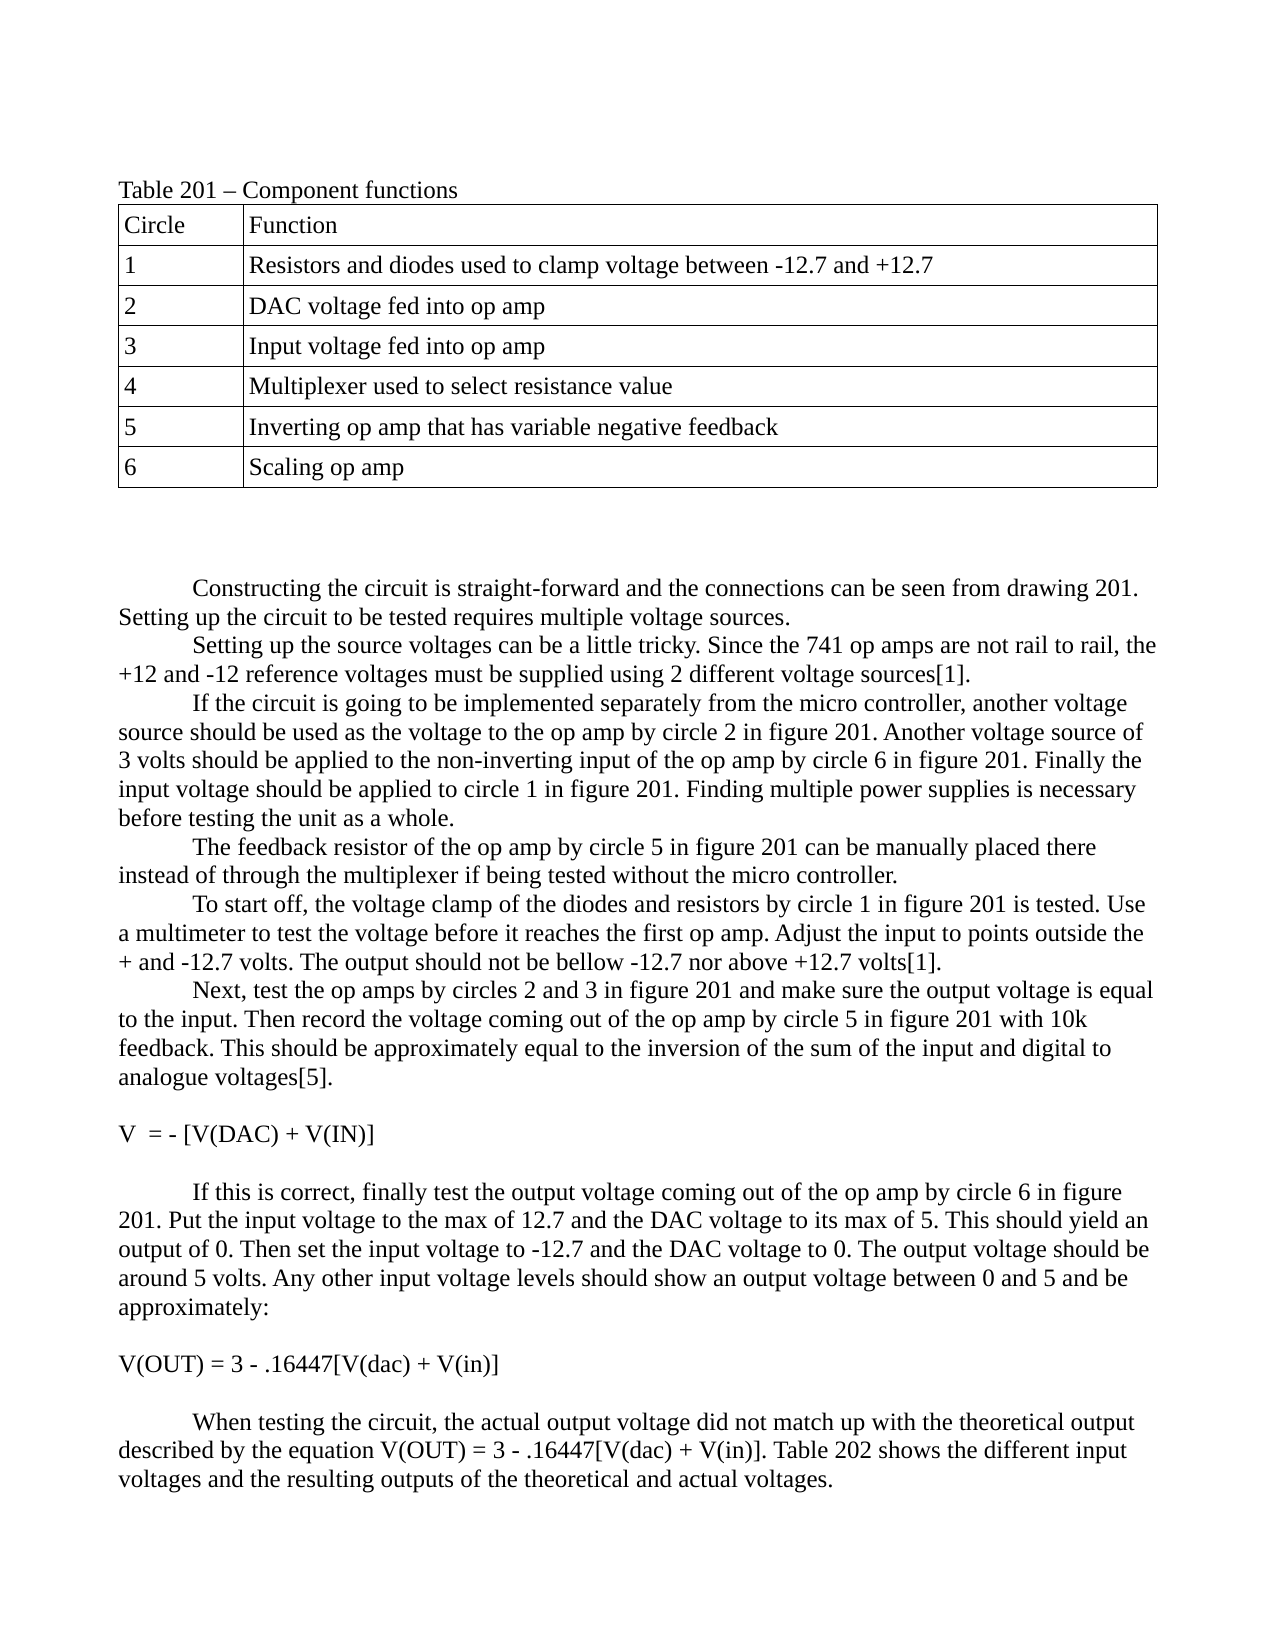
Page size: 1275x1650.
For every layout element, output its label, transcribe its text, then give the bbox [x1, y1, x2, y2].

text Next, test the op amps by circles 2 and 3 in figure 201 and make sure the output voltage is equal to the input. Then record the voltage coming out of the op amp by circle 5 in figure 201 with 10k feedback. This should be approximately equal to the inversion of the sum of the input and digital to analogue voltages[5]. [118, 975, 1157, 1090]
table_cell 2 [119, 286, 243, 325]
table_cell 4 [119, 367, 243, 406]
text V = - [V(DAC) + V(IN)] [118, 1119, 1157, 1148]
table_cell Multiplexer used to select resistance value [244, 367, 1157, 406]
text Table 201 – Component functions [118, 176, 1157, 204]
table_cell 3 [119, 326, 243, 366]
text If this is correct, finally test the output voltage coming out of the op amp by circle 6 in figure 201. Put the input voltage to the max of 12.7 and the DAC voltage to its max of 5. This should yield an output of 0. Then set the input voltage to -12.7 and the DAC voltage to 0. The output voltage should be around 5 volts. Any other input voltage levels should show an output voltage between 0 and 5 and be approximately: [118, 1177, 1157, 1320]
text If the circuit is going to be implemented separately from the micro controller, another voltage source should be used as the voltage to the op amp by circle 2 in figure 201. Another voltage source of 3 volts should be applied to the non-inverting input of the op amp by circle 6 in figure 201. Finally the input voltage should be applied to circle 1 in figure 201. Finding multiple power supplies is necessary before testing the unit as a whole. [118, 688, 1157, 832]
table_header Function [244, 205, 1157, 245]
table_cell Input voltage fed into op amp [244, 326, 1157, 366]
table_header Circle [119, 205, 243, 245]
table_cell 1 [119, 246, 243, 285]
table_cell Inverting op amp that has variable negative feedback [244, 407, 1157, 446]
text Setting up the source voltages can be a little tricky. Since the 741 op amps are not rail to rail, the +12 and -12 reference voltages must be supplied using 2 different voltage sources[1]. [118, 630, 1157, 688]
table_cell DAC voltage fed into op amp [244, 286, 1157, 325]
table_cell 6 [119, 447, 243, 487]
text The feedback resistor of the op amp by circle 5 in figure 201 can be manually placed there instead of through the multiplexer if being tested without the micro controller. [118, 832, 1157, 889]
text Constructing the circuit is straight-forward and the connections can be seen from drawing 201. Setting up the circuit to be tested requires multiple voltage sources. [118, 573, 1157, 630]
table_cell Scaling op amp [244, 447, 1157, 487]
text V(OUT) = 3 - .16447[V(dac) + V(in)] [118, 1349, 1157, 1378]
table_cell 5 [119, 407, 243, 446]
table_cell Resistors and diodes used to clamp voltage between -12.7 and +12.7 [244, 246, 1157, 285]
text To start off, the voltage clamp of the diodes and resistors by circle 1 in figure 201 is tested. Use a multimeter to test the voltage before it reaches the first op amp. Adjust the input to points outside the + and -12.7 volts. The output should not be bellow -12.7 nor above +12.7 volts[1]. [118, 889, 1157, 975]
text When testing the circuit, the actual output voltage did not match up with the theoretical output described by the equation V(OUT) = 3 - .16447[V(dac) + V(in)]. Table 202 shows the different input voltages and the resulting outputs of the theoretical and actual voltages. [118, 1407, 1157, 1493]
